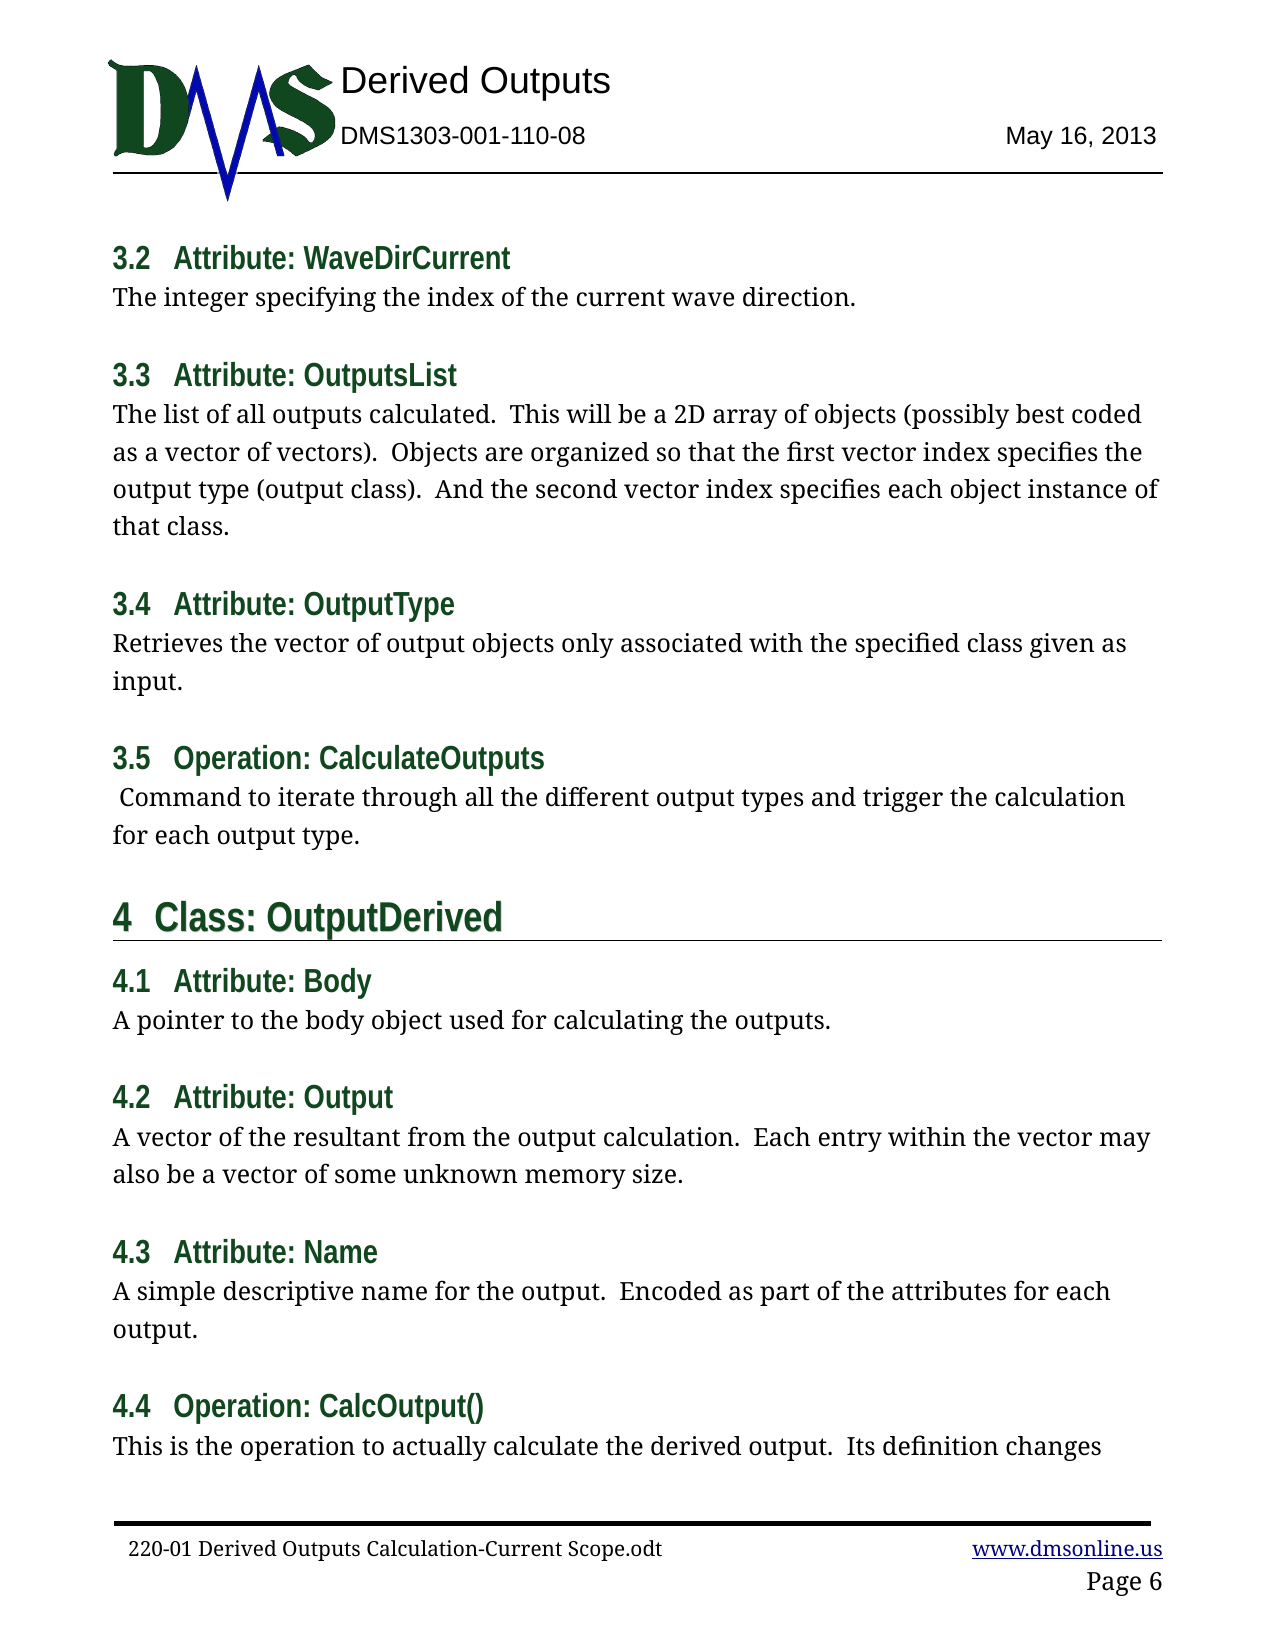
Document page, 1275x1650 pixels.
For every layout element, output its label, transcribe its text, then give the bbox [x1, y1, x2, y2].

subtitle Operation: calcOutput() [112, 1386, 1162, 1424]
subtitle Attribute: OutputType [112, 584, 1162, 622]
text The integer specifying the index of the current wave direction. [112, 280, 1162, 314]
subtitle Attribute: waveDirCurrent [112, 238, 1162, 276]
text The list of all outputs calculated. This will be a 2D array of objects (possibly best coded as a vector of vectors). Objects are organized so that the first vector index specifies the output type (output class). And the second vector index specifies each object instance of that class. [112, 397, 1162, 543]
subtitle Operation: CalculateOutputs [112, 738, 1162, 776]
text A simple descriptive name for the output. Encoded as part of the attributes for each output. [112, 1274, 1162, 1346]
text Command to iterate through all the different output types and trigger the calculation for each output type. [112, 780, 1162, 852]
subtitle Attribute: Name [112, 1232, 1162, 1270]
text Retrieves the vector of output objects only associated with the specified class given as input. [112, 626, 1162, 697]
subtitle Attribute: Body [112, 961, 1162, 999]
picture [105, 56, 338, 204]
subtitle Attribute: OutputsList [112, 355, 1162, 393]
text A vector of the resultant from the output calculation. Each entry within the vector may also be a vector of some unknown memory size. [112, 1120, 1162, 1191]
subtitle Class: outputDerived [112, 892, 1162, 941]
subtitle Attribute: Output [112, 1078, 1162, 1116]
text A pointer to the body object used for calculating the outputs. [112, 1003, 1162, 1037]
text This is the operation to actually calculate the derived output. Its definition changes [112, 1428, 1162, 1462]
